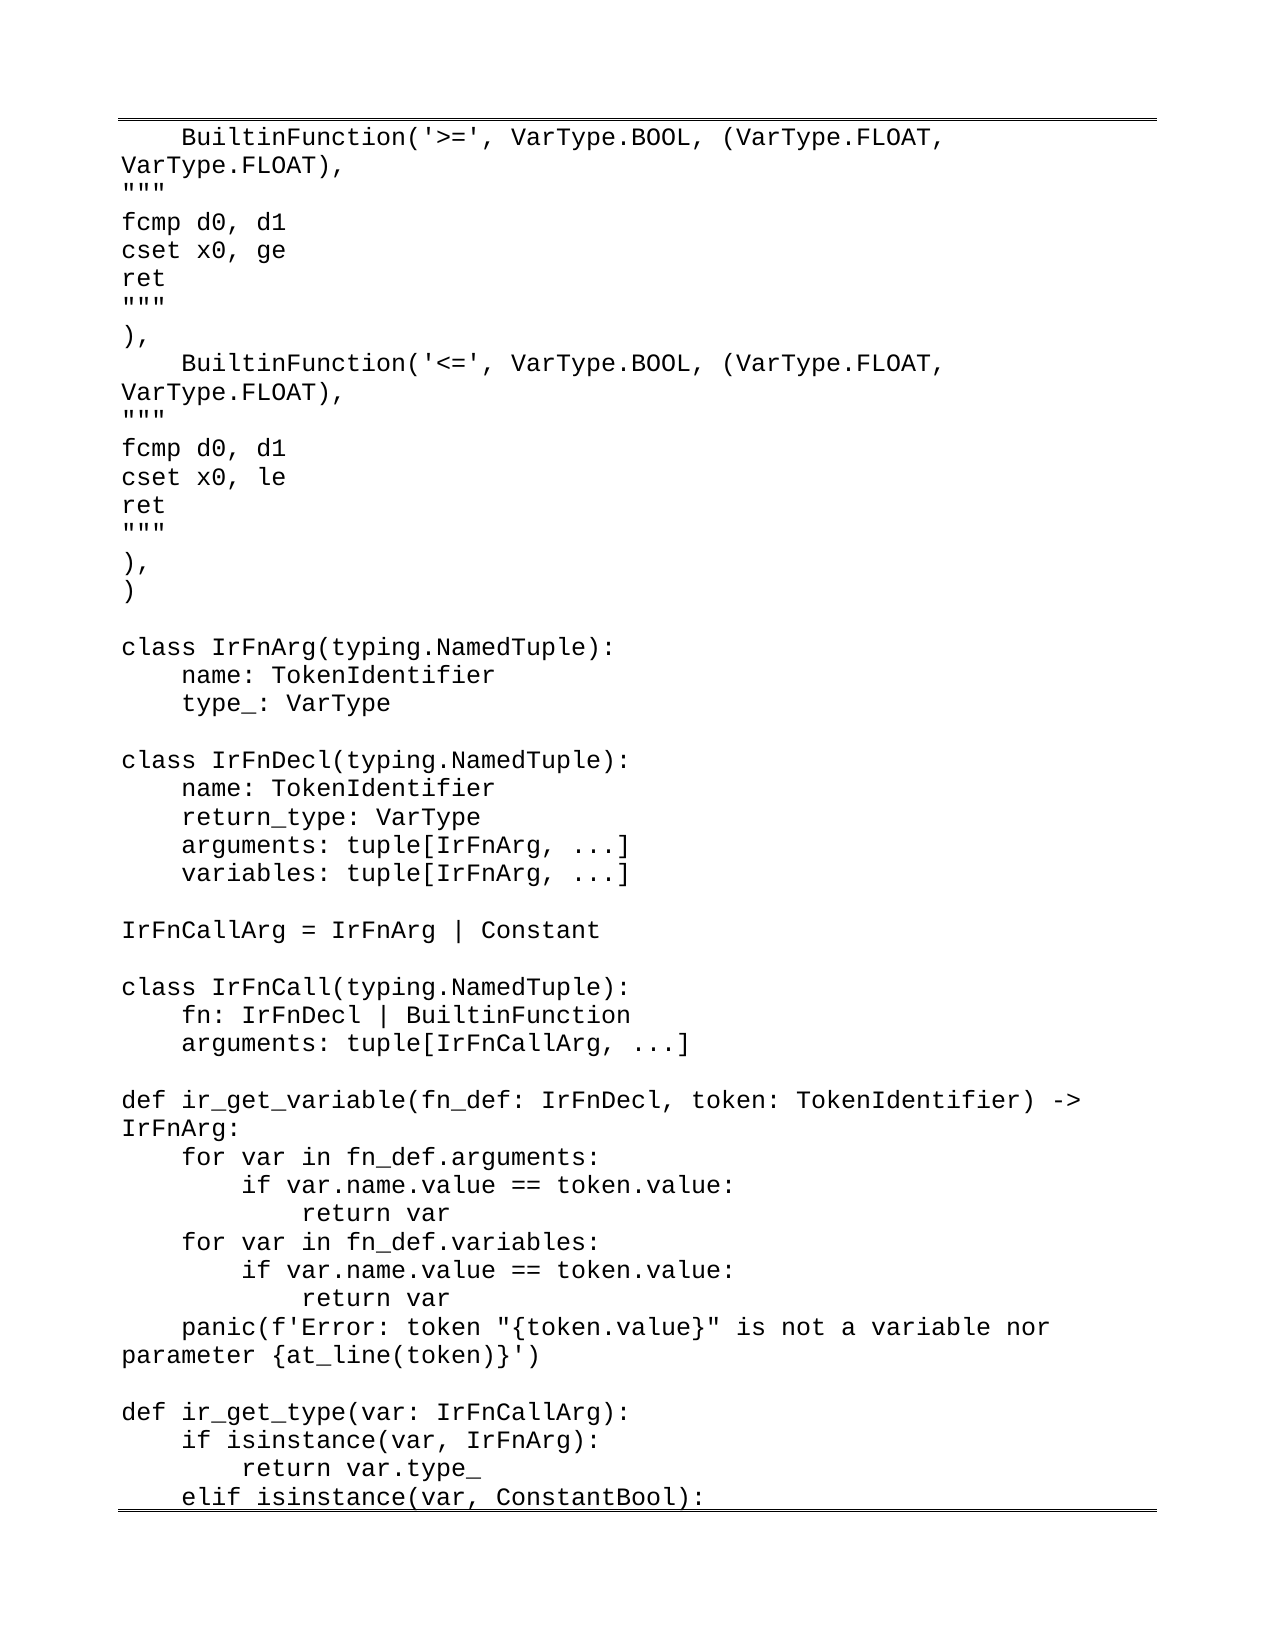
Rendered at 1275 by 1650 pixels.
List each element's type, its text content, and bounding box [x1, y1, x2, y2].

text name: TokenIdentifier [118, 770, 1157, 798]
text """ [118, 515, 1157, 543]
text arguments: tuple[IrFnArg, ...] [118, 826, 1157, 855]
text fcmp d0, d1 [118, 430, 1157, 458]
text if isinstance(var, IrFnArg): [118, 1421, 1157, 1450]
text def ir_get_variable(fn_def: IrFnDecl, token: TokenIdentifier) -> IrFnArg: [118, 1081, 1157, 1138]
text for var in fn_def.arguments: [118, 1138, 1157, 1166]
text return var.type_ [118, 1450, 1157, 1478]
text BuiltinFunction('>=', VarType.BOOL, (VarType.FLOAT, VarType.FLOAT), [118, 121, 1157, 175]
text elif isinstance(var, ConstantBool): [118, 1478, 1157, 1509]
text cset x0, ge [118, 231, 1157, 260]
text panic(f'Error: token "{token.value}" is not a variable nor parameter {at_line(token)}') [118, 1308, 1157, 1371]
text for var in fn_def.variables: [118, 1223, 1157, 1251]
text arguments: tuple[IrFnCallArg, ...] [118, 1025, 1157, 1059]
text fn: IrFnDecl | BuiltinFunction [118, 996, 1157, 1025]
text ) [118, 571, 1157, 606]
text variables: tuple[IrFnArg, ...] [118, 855, 1157, 889]
text ret [118, 260, 1157, 288]
text name: TokenIdentifier [118, 656, 1157, 685]
text class IrFnArg(typing.NamedTuple): [118, 628, 1157, 656]
text if var.name.value == token.value: [118, 1251, 1157, 1280]
text fcmp d0, d1 [118, 203, 1157, 231]
text """ [118, 175, 1157, 203]
text return_type: VarType [118, 798, 1157, 826]
text type_: VarType [118, 685, 1157, 719]
text return var [118, 1195, 1157, 1223]
text class IrFnCall(typing.NamedTuple): [118, 968, 1157, 996]
text ), [118, 316, 1157, 345]
text if var.name.value == token.value: [118, 1166, 1157, 1195]
text def ir_get_type(var: IrFnCallArg): [118, 1393, 1157, 1421]
text return var [118, 1280, 1157, 1308]
text ), [118, 543, 1157, 571]
text IrFnCallArg = IrFnArg | Constant [118, 911, 1157, 946]
text class IrFnDecl(typing.NamedTuple): [118, 741, 1157, 770]
text """ [118, 401, 1157, 430]
text cset x0, le [118, 458, 1157, 486]
text BuiltinFunction('<=', VarType.BOOL, (VarType.FLOAT, VarType.FLOAT), [118, 345, 1157, 401]
text """ [118, 288, 1157, 316]
text ret [118, 486, 1157, 515]
